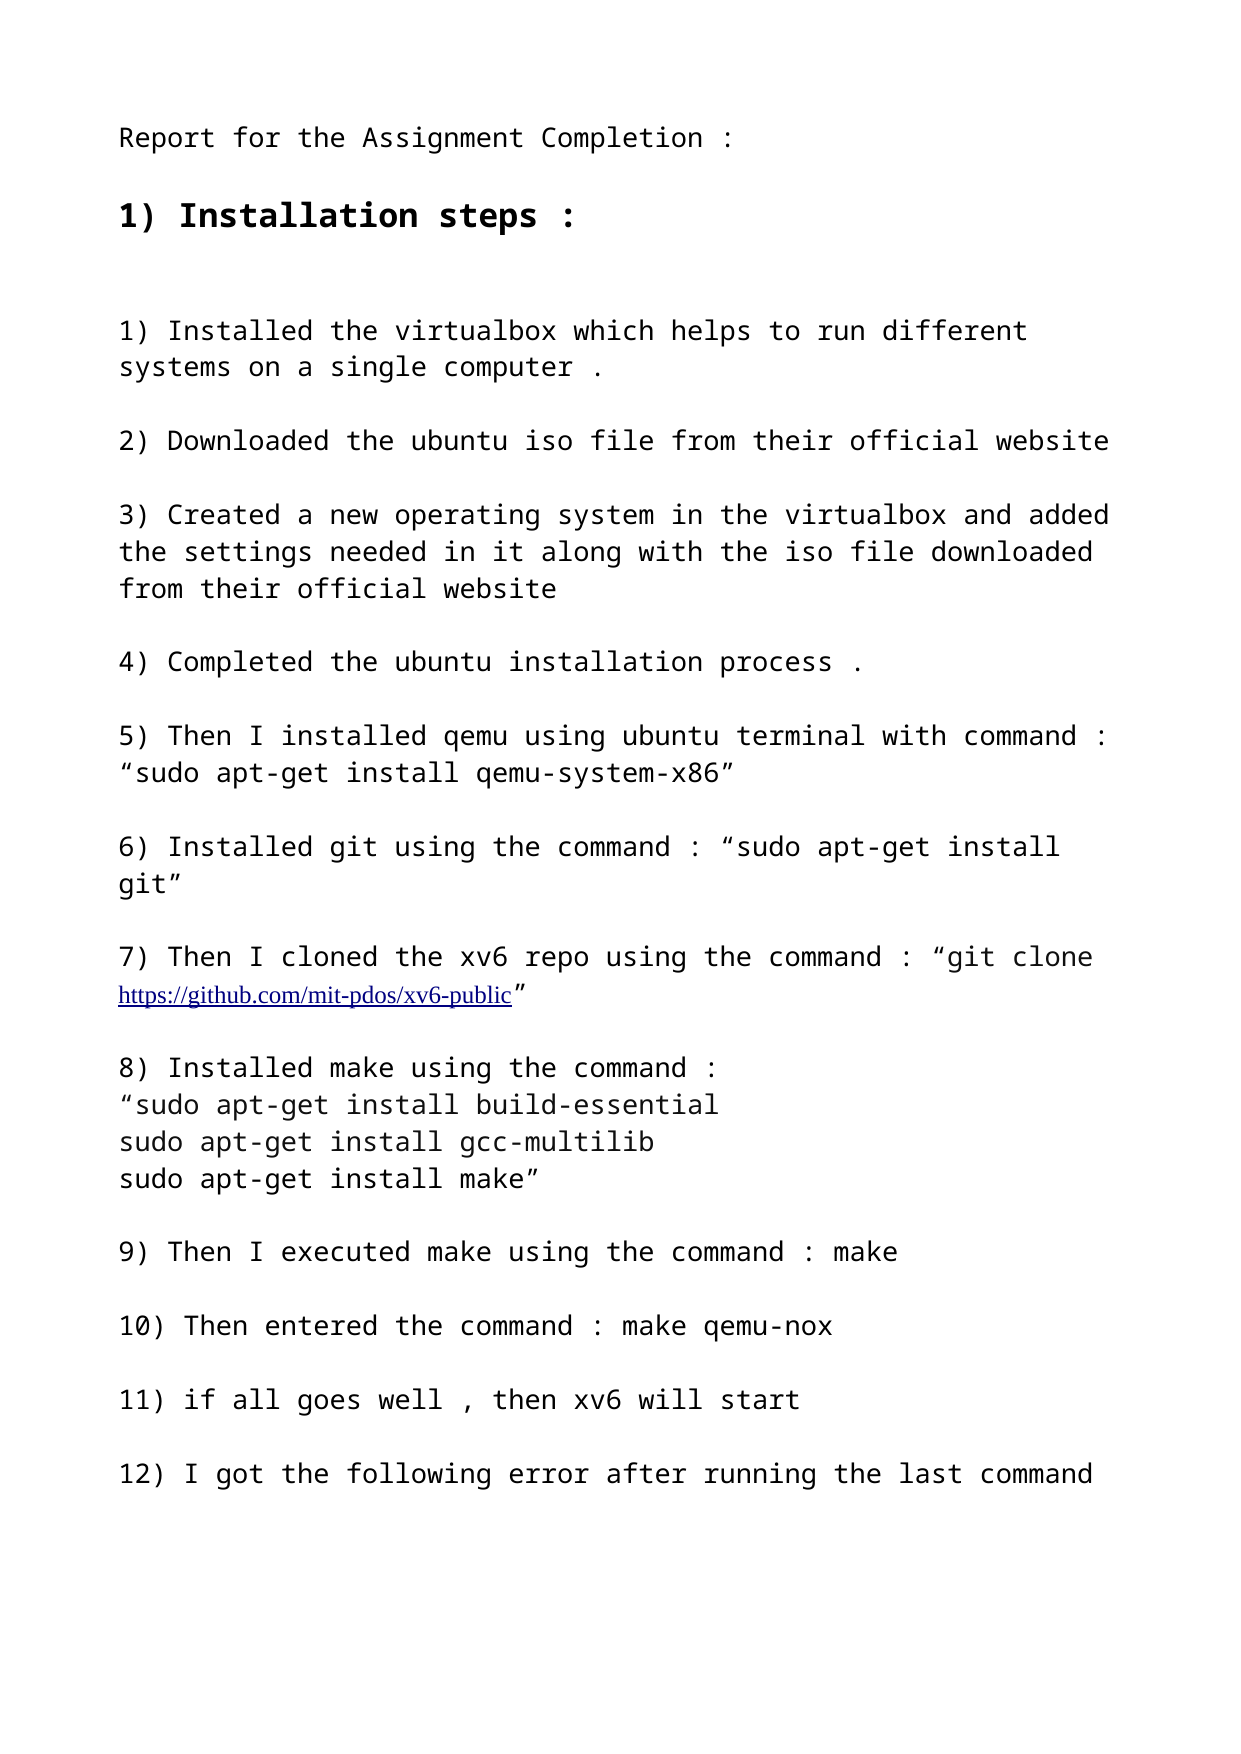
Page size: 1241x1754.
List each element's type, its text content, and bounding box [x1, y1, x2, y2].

text 10) Then entered the command : make qemu-nox [118, 1307, 1122, 1343]
text 8) Installed make using the command : [118, 1048, 1122, 1085]
text 2) Downloaded the ubuntu iso file from their official website [118, 422, 1122, 458]
text 5) Then I installed qemu using ubuntu terminal with command : “sudo apt-get install qemu-system-x86” [118, 717, 1122, 790]
text 3) Created a new operating system in the virtualbox and added the settings needed in it along with the iso file downloaded from their official website [118, 495, 1122, 606]
text “sudo apt-get install build-essential [118, 1085, 1122, 1122]
text Report for the Assignment Completion : [118, 118, 1122, 155]
text 6) Installed git using the command : “sudo apt-get install git” [118, 827, 1122, 901]
text 12) I got the following error after running the last command [118, 1454, 1122, 1491]
text 4) Completed the ubuntu installation process . [118, 643, 1122, 680]
text sudo apt-get install make” [118, 1159, 1122, 1196]
text 9) Then I executed make using the command : make [118, 1233, 1122, 1270]
text 11) if all goes well , then xv6 will start [118, 1380, 1122, 1417]
text sudo apt-get install gcc-multilib [118, 1122, 1122, 1159]
text 1) Installed the virtualbox which helps to run different systems on a single computer . [118, 311, 1122, 385]
text 7) Then I cloned the xv6 repo using the command : “git clone https://github.com/mit-pdos/xv6-public” [118, 938, 1122, 1012]
text 1) Installation steps : [118, 192, 1122, 237]
